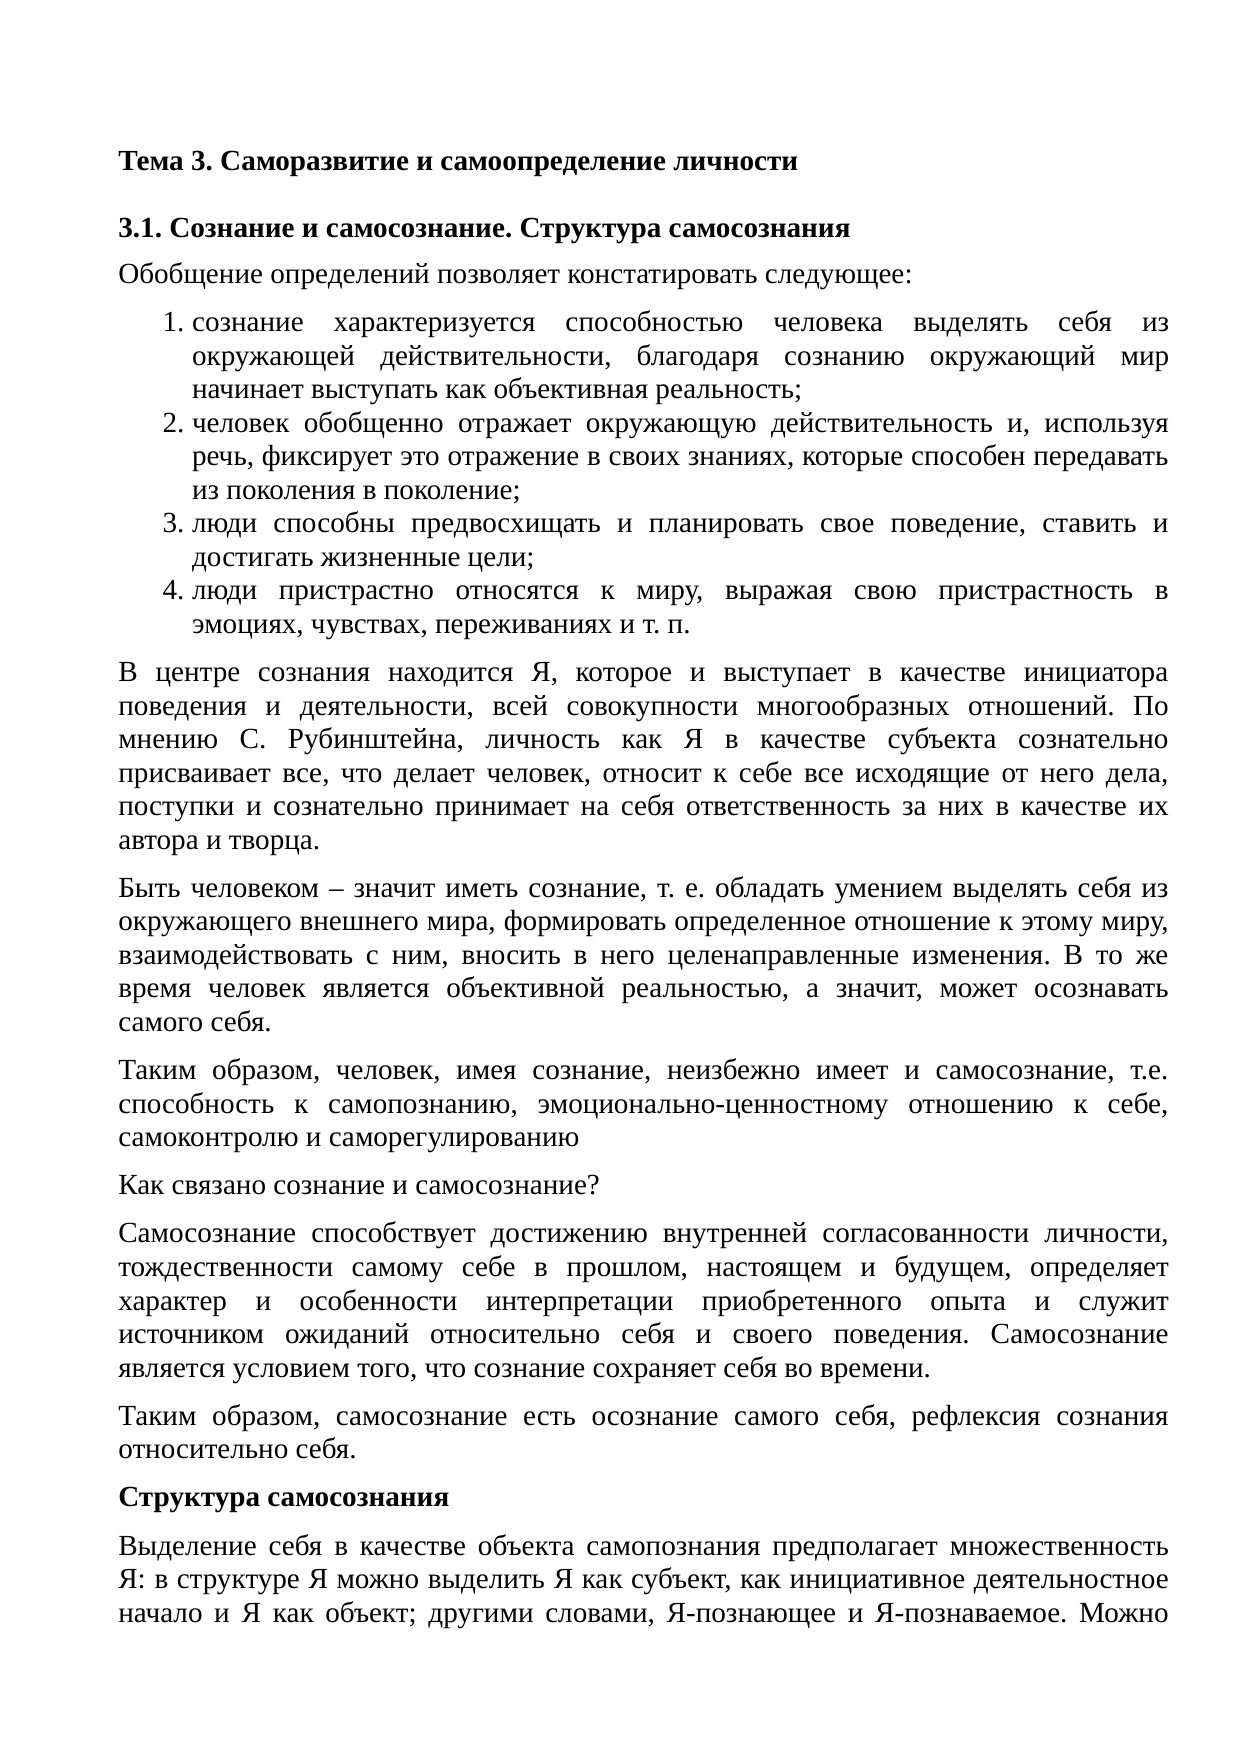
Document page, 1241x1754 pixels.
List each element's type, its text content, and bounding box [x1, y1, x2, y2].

text Как связано сознание и самосознание? [118, 1167, 1170, 1201]
text Таким образом, самосознание есть осознание самого себя, рефлексия сознания относительно себя. [118, 1398, 1170, 1465]
list люди пристрастно относятся к миру, выражая свою пристрастность в эмоциях, чувствах, переживаниях и т. п. [162, 572, 1170, 639]
text Выделение себя в качестве объекта самопознания предполагает множественность Я: в структуре Я можно выделить Я как субъект, как инициативное деятельностное начало и Я как объект; другими словами, Я-познающее и Я-познаваемое. Можно [118, 1528, 1170, 1628]
text Обобщение определений позволяет констатировать следующее: [118, 256, 1170, 289]
text Структура самосознания [118, 1479, 1170, 1513]
list сознание характеризуется способностью человека выделять себя из окружающей действительности, благодаря сознанию окружающий мир начинает выступать как объективная реальность; [162, 304, 1170, 405]
list люди способны предвосхищать и планировать свое поведение, ставить и достигать жизненные цели; [162, 505, 1170, 572]
text Быть человеком – значит иметь сознание, т. е. обладать умением выделять себя из окружающего внешнего мира, формировать определенное отношение к этому миру, взаимодействовать с ним, вносить в него целенаправленные изменения. В то же время человек является объективной реальностью, а значит, может осознавать самого себя. [118, 870, 1170, 1038]
text В центре сознания находится Я, которое и выступает в качестве инициатора поведения и деятельности, всей совокупности многообразных отношений. По мнению С. Рубинштейна, личность как Я в качестве субъекта сознательно присваивает все, что делает человек, относит к себе все исходящие от него дела, поступки и сознательно принимает на себя ответственность за них в качестве их автора и творца. [118, 654, 1170, 855]
list человек обобщенно отражает окружающую действительность и, используя речь, фиксирует это отражение в своих знаниях, которые способен передавать из поколения в поколение; [162, 405, 1170, 505]
text Таким образом, человек, имея сознание, неизбежно имеет и самосознание, т.е. способность к самопознанию, эмоционально-ценностному отношению к себе, самоконтролю и саморегулированию [118, 1052, 1170, 1153]
subtitle Тема 3. Саморазвитие и самоопределение личности [118, 143, 1170, 177]
text Самосознание способствует достижению внутренней согласованности личности, тождественности самому себе в прошлом, настоящем и будущем, определяет характер и особенности интерпретации приобретенного опыта и служит источником ожиданий относительно себя и своего поведения. Самосознание является условием того, что сознание сохраняет себя во времени. [118, 1216, 1170, 1383]
subtitle 3.1. Сознание и самосознание. Структура самосознания [118, 210, 1170, 243]
